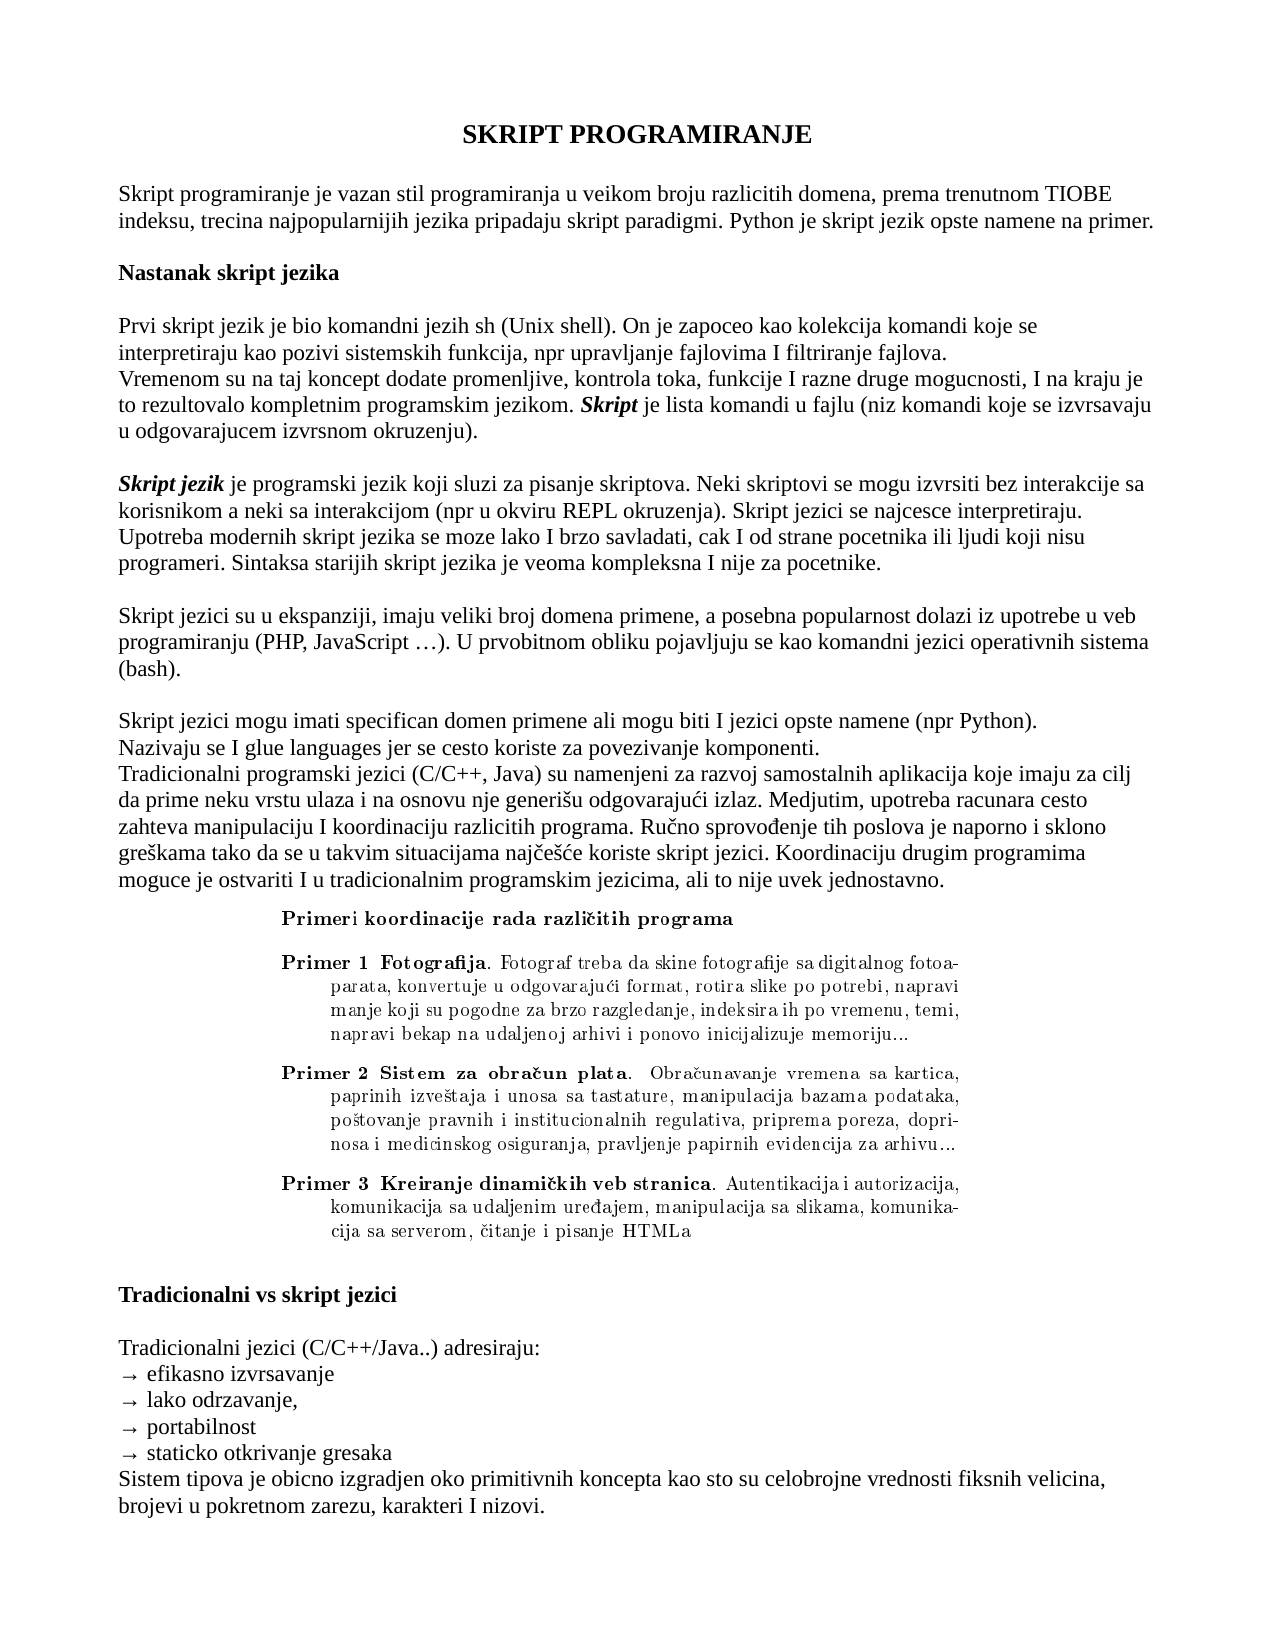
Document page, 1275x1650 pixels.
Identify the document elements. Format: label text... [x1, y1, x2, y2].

picture [277, 894, 971, 1255]
text → efikasno izvrsavanje [118, 1360, 1157, 1386]
text Nastanak skript jezika [118, 259, 1157, 286]
text Nazivaju se I glue languages jer se cesto koriste za povezivanje komponenti. [118, 734, 1157, 760]
text Tradicionalni jezici (C/C++/Java..) adresiraju: [118, 1334, 1157, 1360]
text Vremenom su na taj koncept dodate promenljive, kontrola toka, funkcije I razne druge mogucnosti, I na kraju je to rezultovalo kompletnim programskim jezikom. Skript je lista komandi u fajlu (niz komandi koje se izvrsavaju u odgovarajucem izvrsnom okruzenju). [118, 365, 1157, 444]
text → portabilnost [118, 1413, 1157, 1439]
text Sistem tipova je obicno izgradjen oko primitivnih koncepta kao sto su celobrojne vrednosti fiksnih velicina, brojevi u pokretnom zarezu, karakteri I nizovi. [118, 1466, 1157, 1518]
text Skript jezik je programski jezik koji sluzi za pisanje skriptova. Neki skriptovi se mogu izvrsiti bez interakcije sa korisnikom a neki sa interakcijom (npr u okviru REPL okruzenja). Skript jezici se najcesce interpretiraju. [118, 470, 1157, 523]
text Skript jezici mogu imati specifican domen primene ali mogu biti I jezici opste namene (npr Python). [118, 707, 1157, 734]
text SKRIPT PROGRAMIRANJE [118, 118, 1157, 149]
text Tradicionalni programski jezici (C/C++, Java) su namenjeni za razvoj samostalnih aplikacija koje imaju za cilj da prime neku vrstu ulaza i na osnovu nje generišu odgovarajući izlaz. Medjutim, upotreba racunara cesto zahteva manipulaciju I koordinaciju razlicitih programa. Ručno sprovođenje tih poslova je naporno i sklono greškama tako da se u takvim situacijama najčešće koriste skript jezici. Koordinaciju drugim programima moguce je ostvariti I u tradicionalnim programskim jezicima, ali to nije uvek jednostavno. [118, 760, 1157, 892]
text Skript programiranje je vazan stil programiranja u veikom broju razlicitih domena, prema trenutnom TIOBE indeksu, trecina najpopularnijih jezika pripadaju skript paradigmi. Python je skript jezik opste namene na primer. [118, 180, 1157, 233]
text → staticko otkrivanje gresaka [118, 1439, 1157, 1466]
text Prvi skript jezik je bio komandni jezih sh (Unix shell). On je zapoceo kao kolekcija komandi koje se interpretiraju kao pozivi sistemskih funkcija, npr upravljanje fajlovima I filtriranje fajlova. [118, 312, 1157, 365]
text Upotreba modernih skript jezika se moze lako I brzo savladati, cak I od strane pocetnika ili ljudi koji nisu programeri. Sintaksa starijih skript jezika je veoma kompleksna I nije za pocetnike. [118, 523, 1157, 576]
text Skript jezici su u ekspanziji, imaju veliki broj domena primene, a posebna popularnost dolazi iz upotrebe u veb programiranju (PHP, JavaScript …). U prvobitnom obliku pojavljuju se kao komandni jezici operativnih sistema (bash). [118, 602, 1157, 681]
text → lako odrzavanje, [118, 1386, 1157, 1413]
text Tradicionalni vs skript jezici [118, 1281, 1157, 1307]
